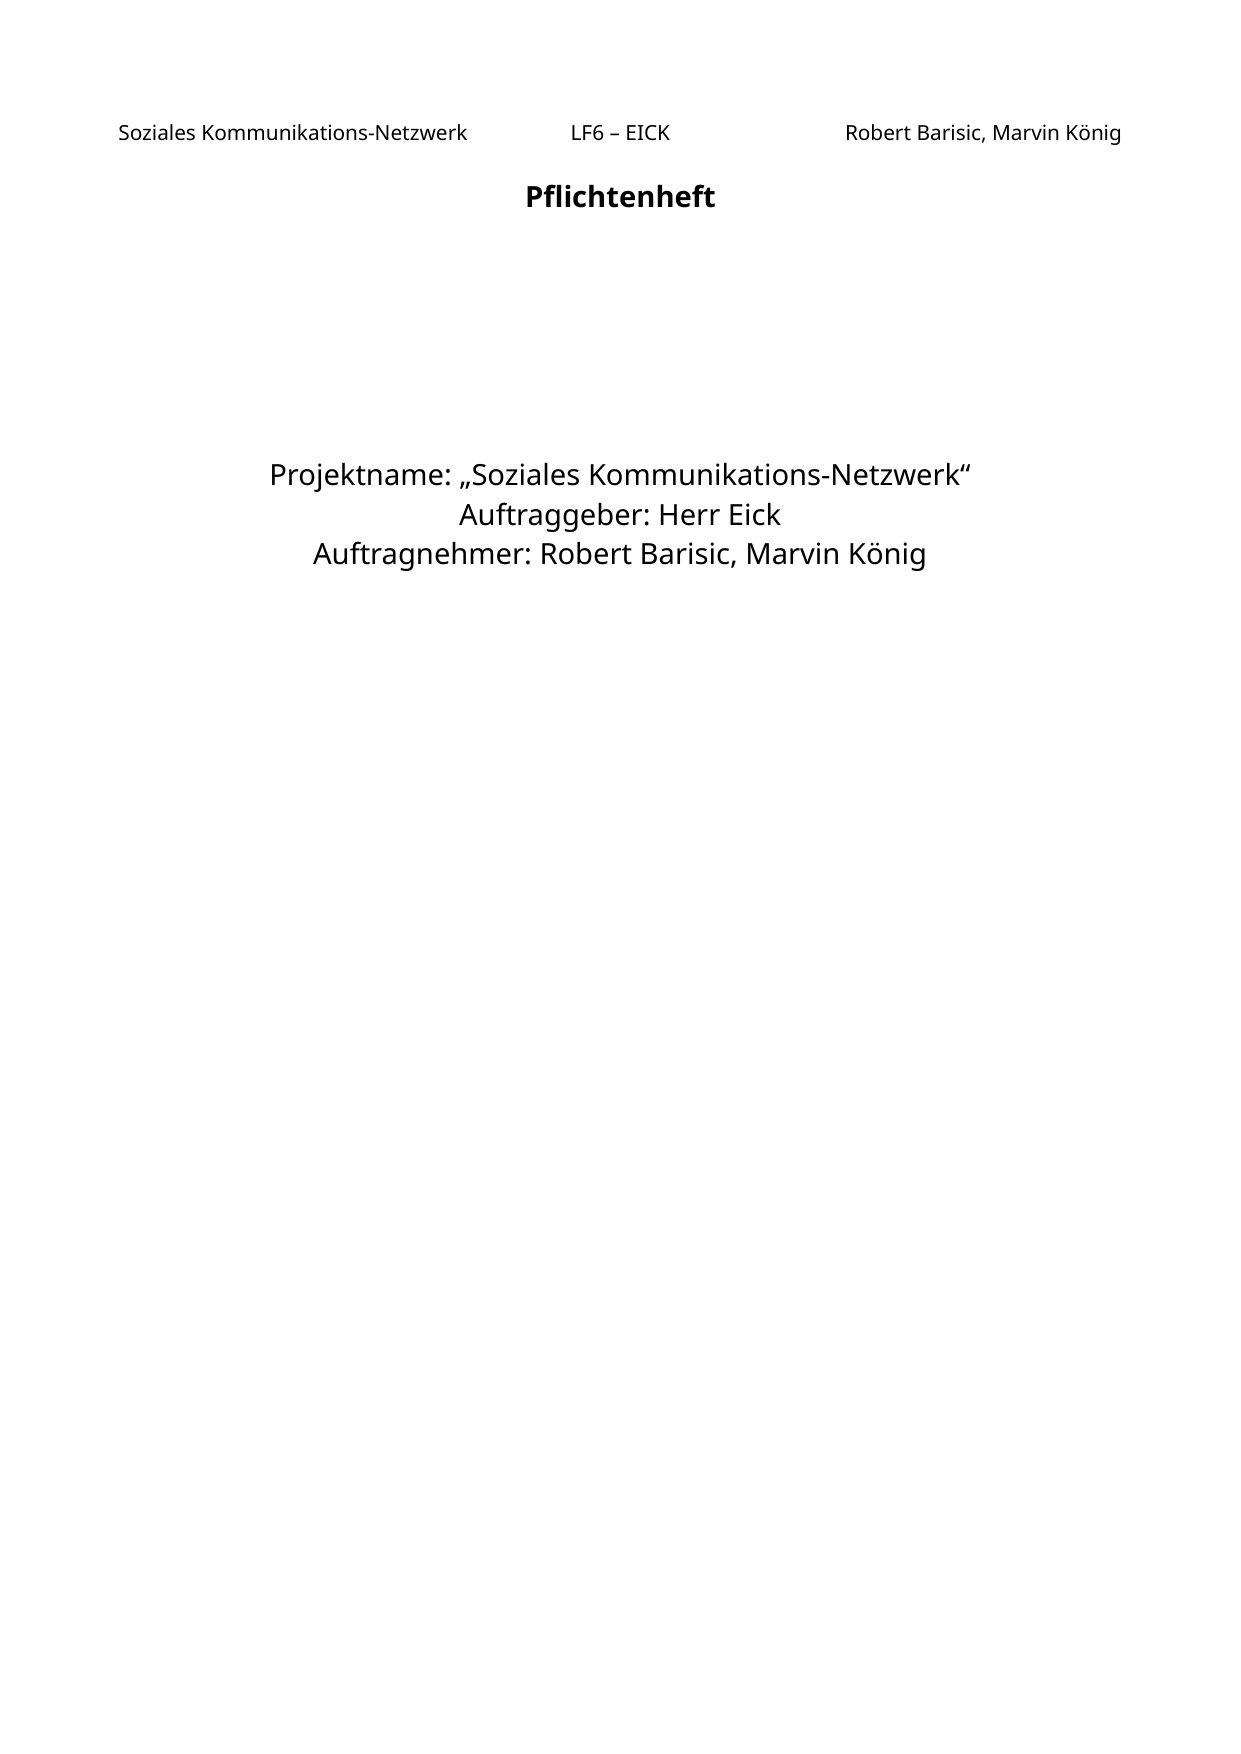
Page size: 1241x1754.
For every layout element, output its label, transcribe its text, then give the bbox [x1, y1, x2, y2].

text Pflichtenheft [118, 176, 1122, 216]
text Projektname: „Soziales Kommunikations-Netzwerk“ [118, 454, 1122, 494]
text Auftraggeber: Herr Eick [118, 494, 1122, 533]
text Auftragnehmer: Robert Barisic, Marvin König [118, 533, 1122, 573]
